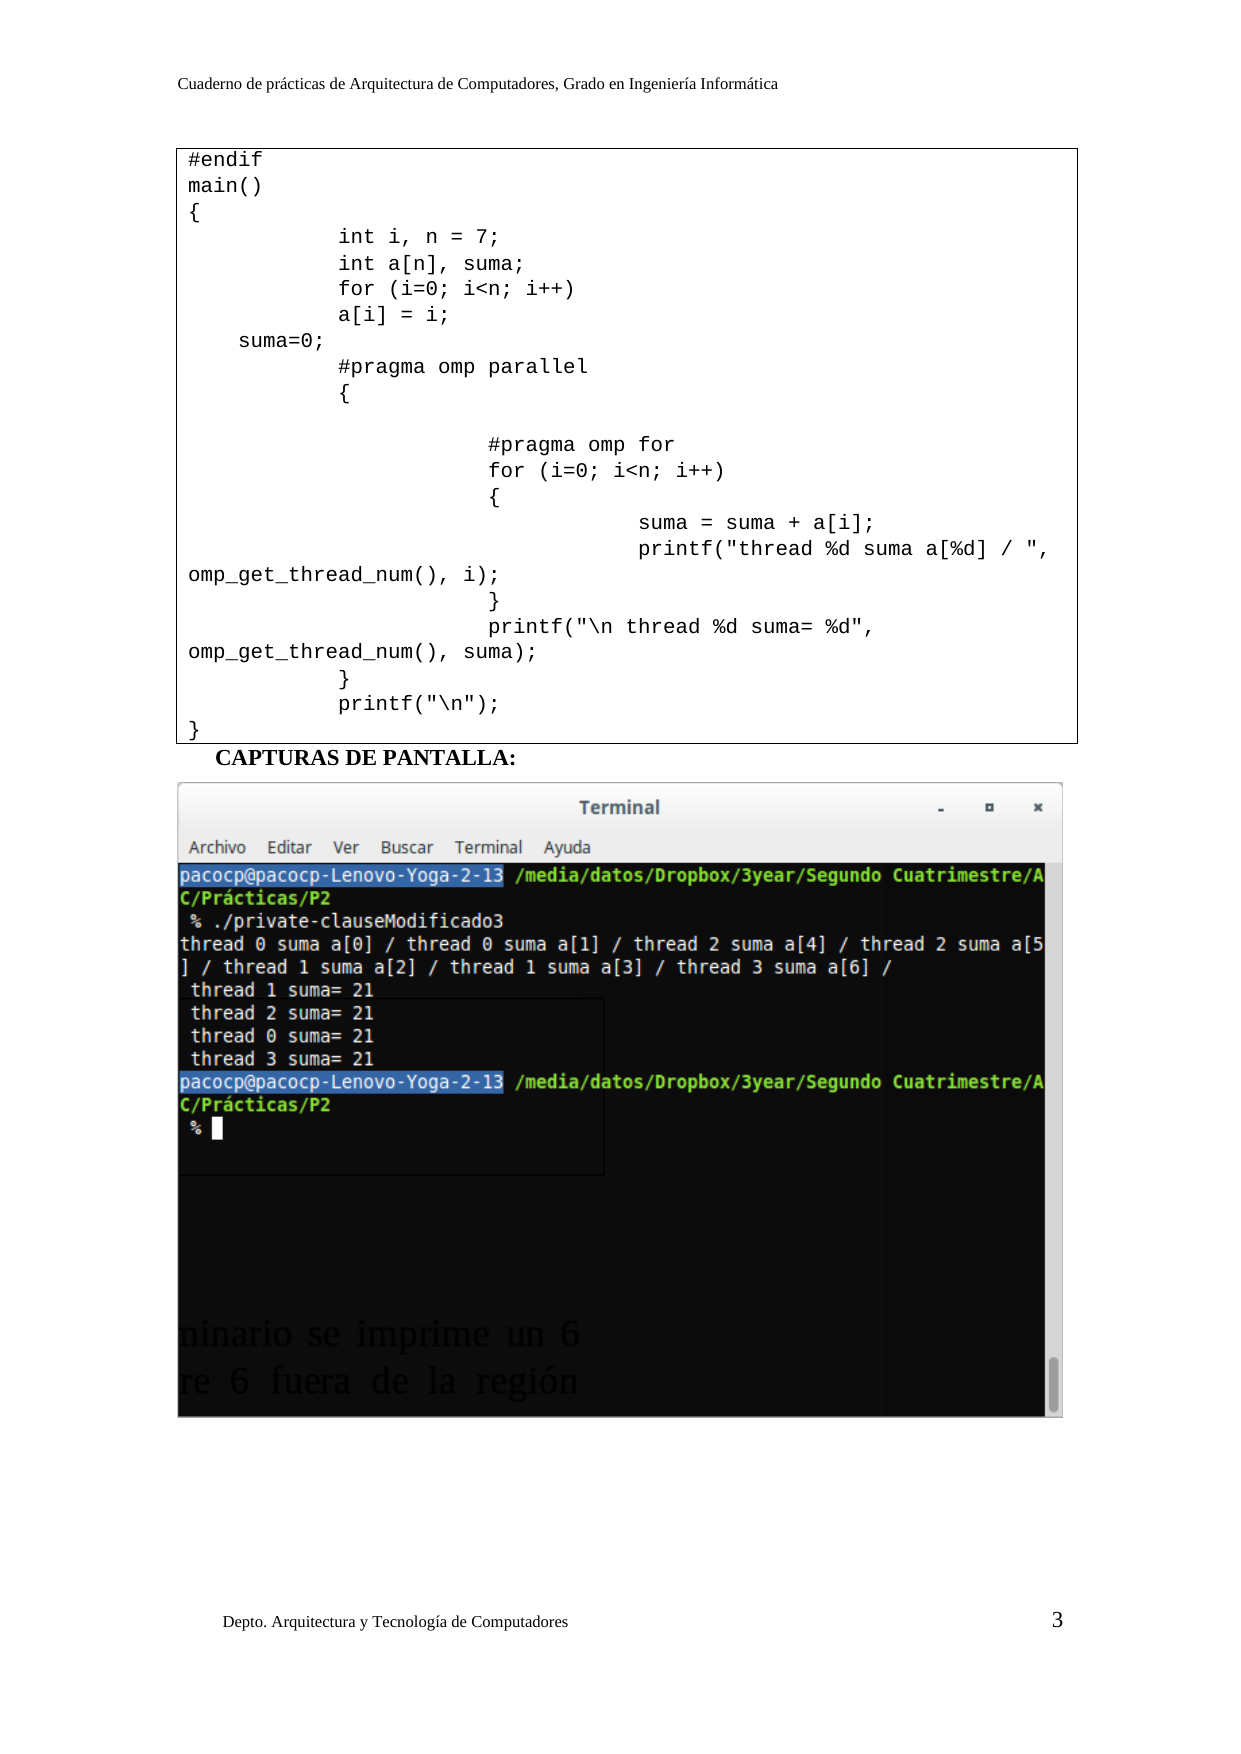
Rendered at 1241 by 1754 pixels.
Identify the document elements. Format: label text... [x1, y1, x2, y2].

table_header #endif main() { int i, n = 7; int a[n], suma; for (i=0; i<n; i++) a[i] = i; suma=0; #pragma omp parallel { #pragma omp for for (i=0; i<n; i++) { suma = suma + a[i]; printf("thread %d suma a[%d] / ", omp_get_thread_num(), i); } printf("\n thread %d suma= %d", omp_get_thread_num(), suma); } printf("\n"); } [177, 149, 1077, 743]
text CAPTURAS DE PANTALLA: [215, 744, 1063, 770]
picture [177, 782, 1063, 1418]
